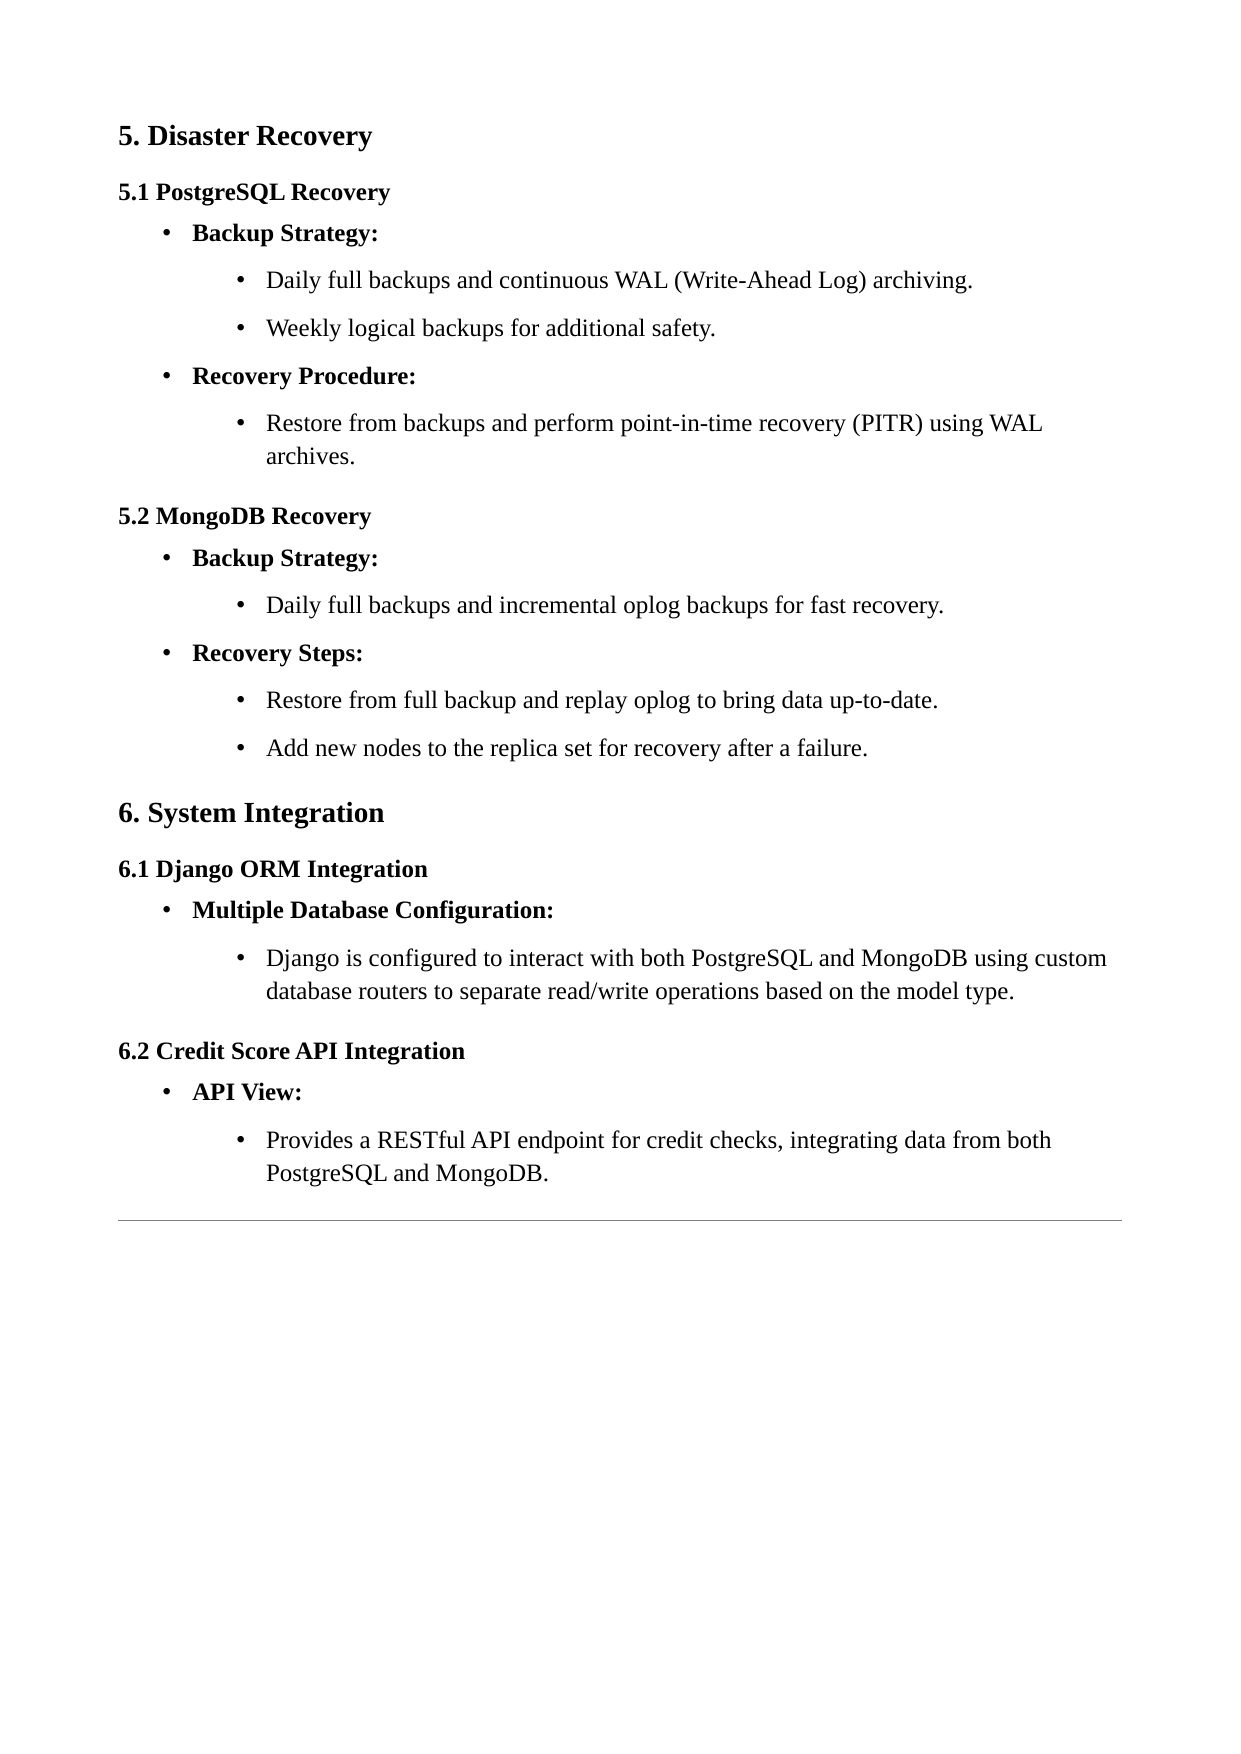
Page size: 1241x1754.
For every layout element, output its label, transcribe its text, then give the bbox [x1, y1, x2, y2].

list Restore from full backup and replay oplog to bring data up-to-date. [236, 686, 1122, 714]
subtitle 6. System Integration [118, 795, 1122, 829]
list Backup Strategy: [162, 218, 1122, 247]
subtitle 5.2 MongoDB Recovery [118, 501, 1122, 530]
list Daily full backups and incremental oplog backups for fast recovery. [236, 590, 1122, 619]
list Backup Strategy: [162, 543, 1122, 571]
list Daily full backups and continuous WAL (Write-Ahead Log) archiving. [236, 266, 1122, 294]
subtitle 5.1 PostgreSQL Recovery [118, 177, 1122, 205]
list Restore from backups and perform point-in-time recovery (PITR) using WAL archives. [236, 408, 1122, 470]
list Recovery Steps: [162, 638, 1122, 667]
list Weekly logical backups for additional safety. [236, 313, 1122, 342]
list Provides a RESTful API endpoint for credit checks, integrating data from both PostgreSQL and MongoDB. [236, 1125, 1122, 1186]
subtitle 6.2 Credit Score API Integration [118, 1036, 1122, 1064]
subtitle 5. Disaster Recovery [118, 118, 1122, 152]
list Multiple Database Configuration: [162, 895, 1122, 924]
list Recovery Procedure: [162, 361, 1122, 389]
list Add new nodes to the replica set for recovery after a failure. [236, 733, 1122, 762]
subtitle 6.1 Django ORM Integration [118, 854, 1122, 883]
list Django is configured to interact with both PostgreSQL and MongoDB using custom database routers to separate read/write operations based on the model type. [236, 943, 1122, 1004]
list API View: [162, 1077, 1122, 1106]
